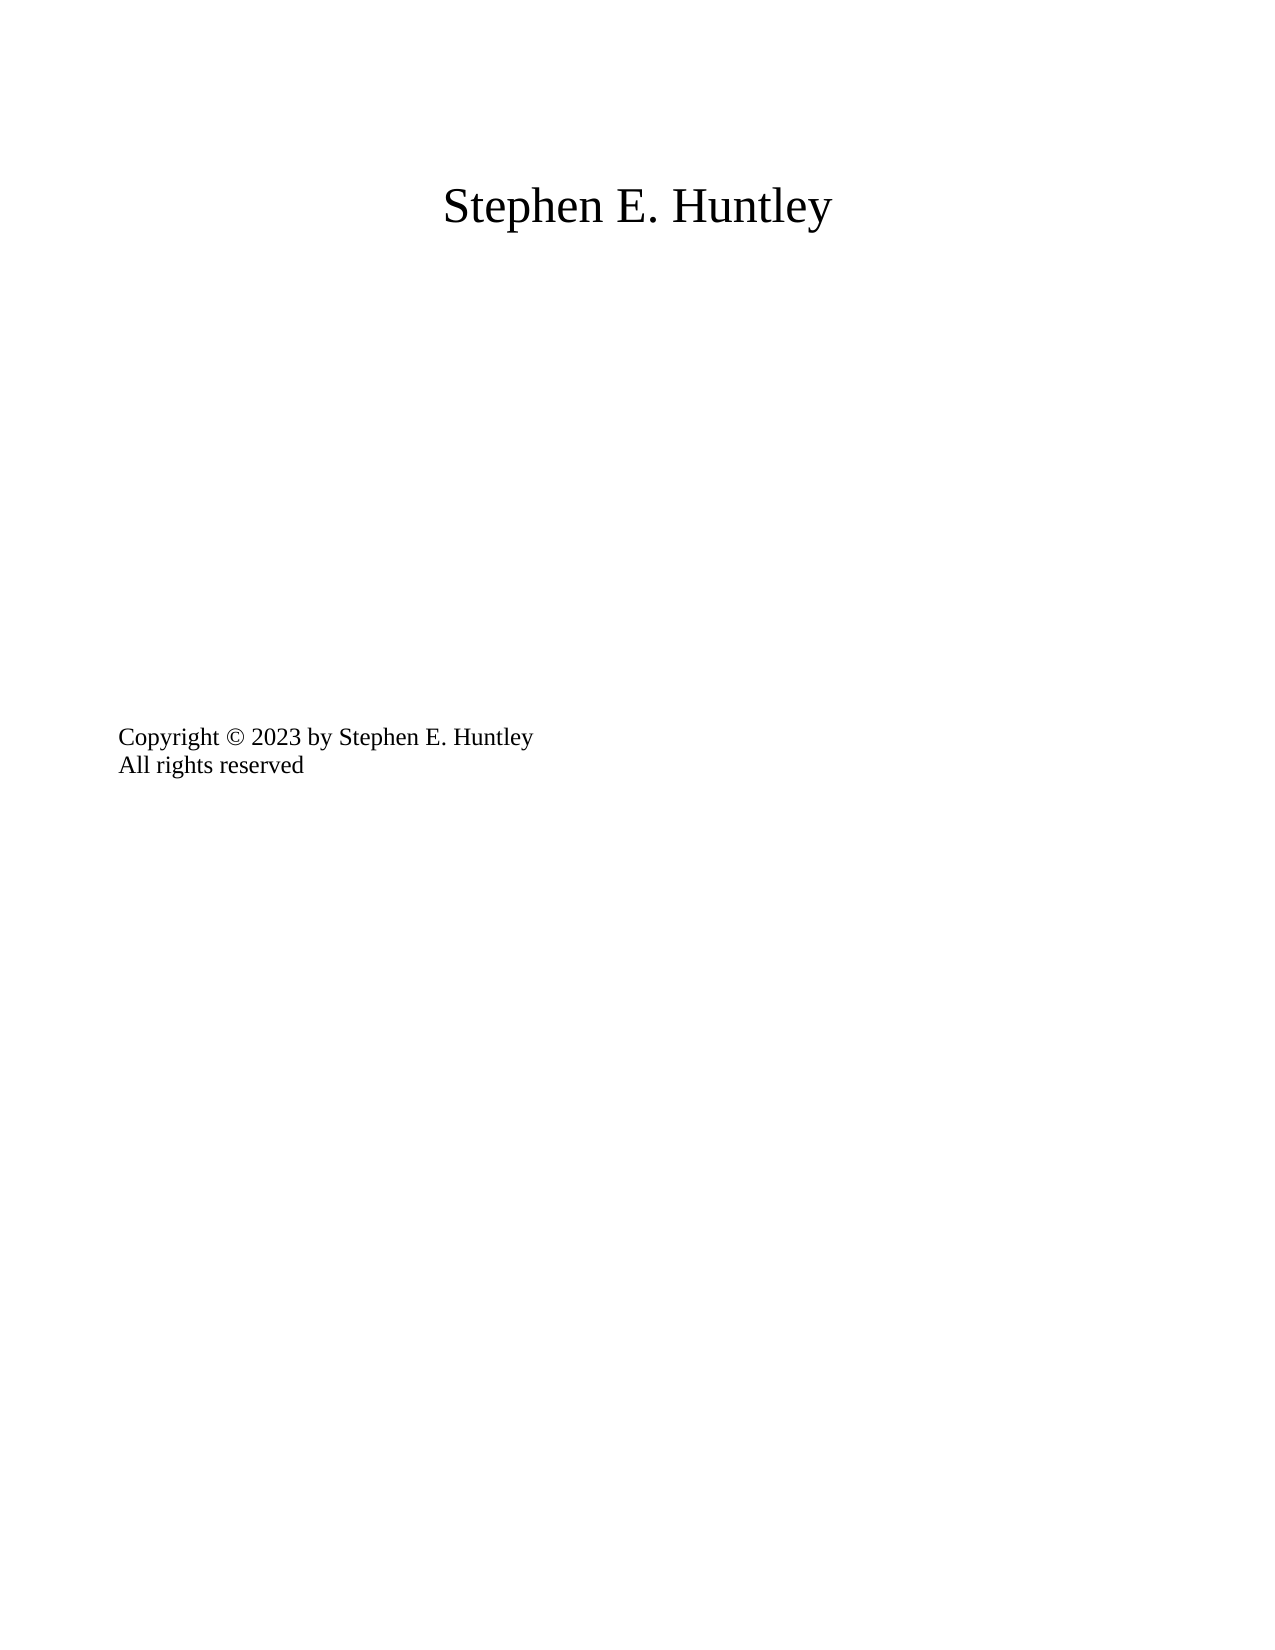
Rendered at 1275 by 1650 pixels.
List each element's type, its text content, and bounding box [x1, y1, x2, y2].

text Copyright © 2023 by Stephen E. Huntley [118, 722, 1157, 751]
text All rights reserved [118, 751, 1157, 779]
text Stephen E. Huntley [118, 176, 1157, 233]
